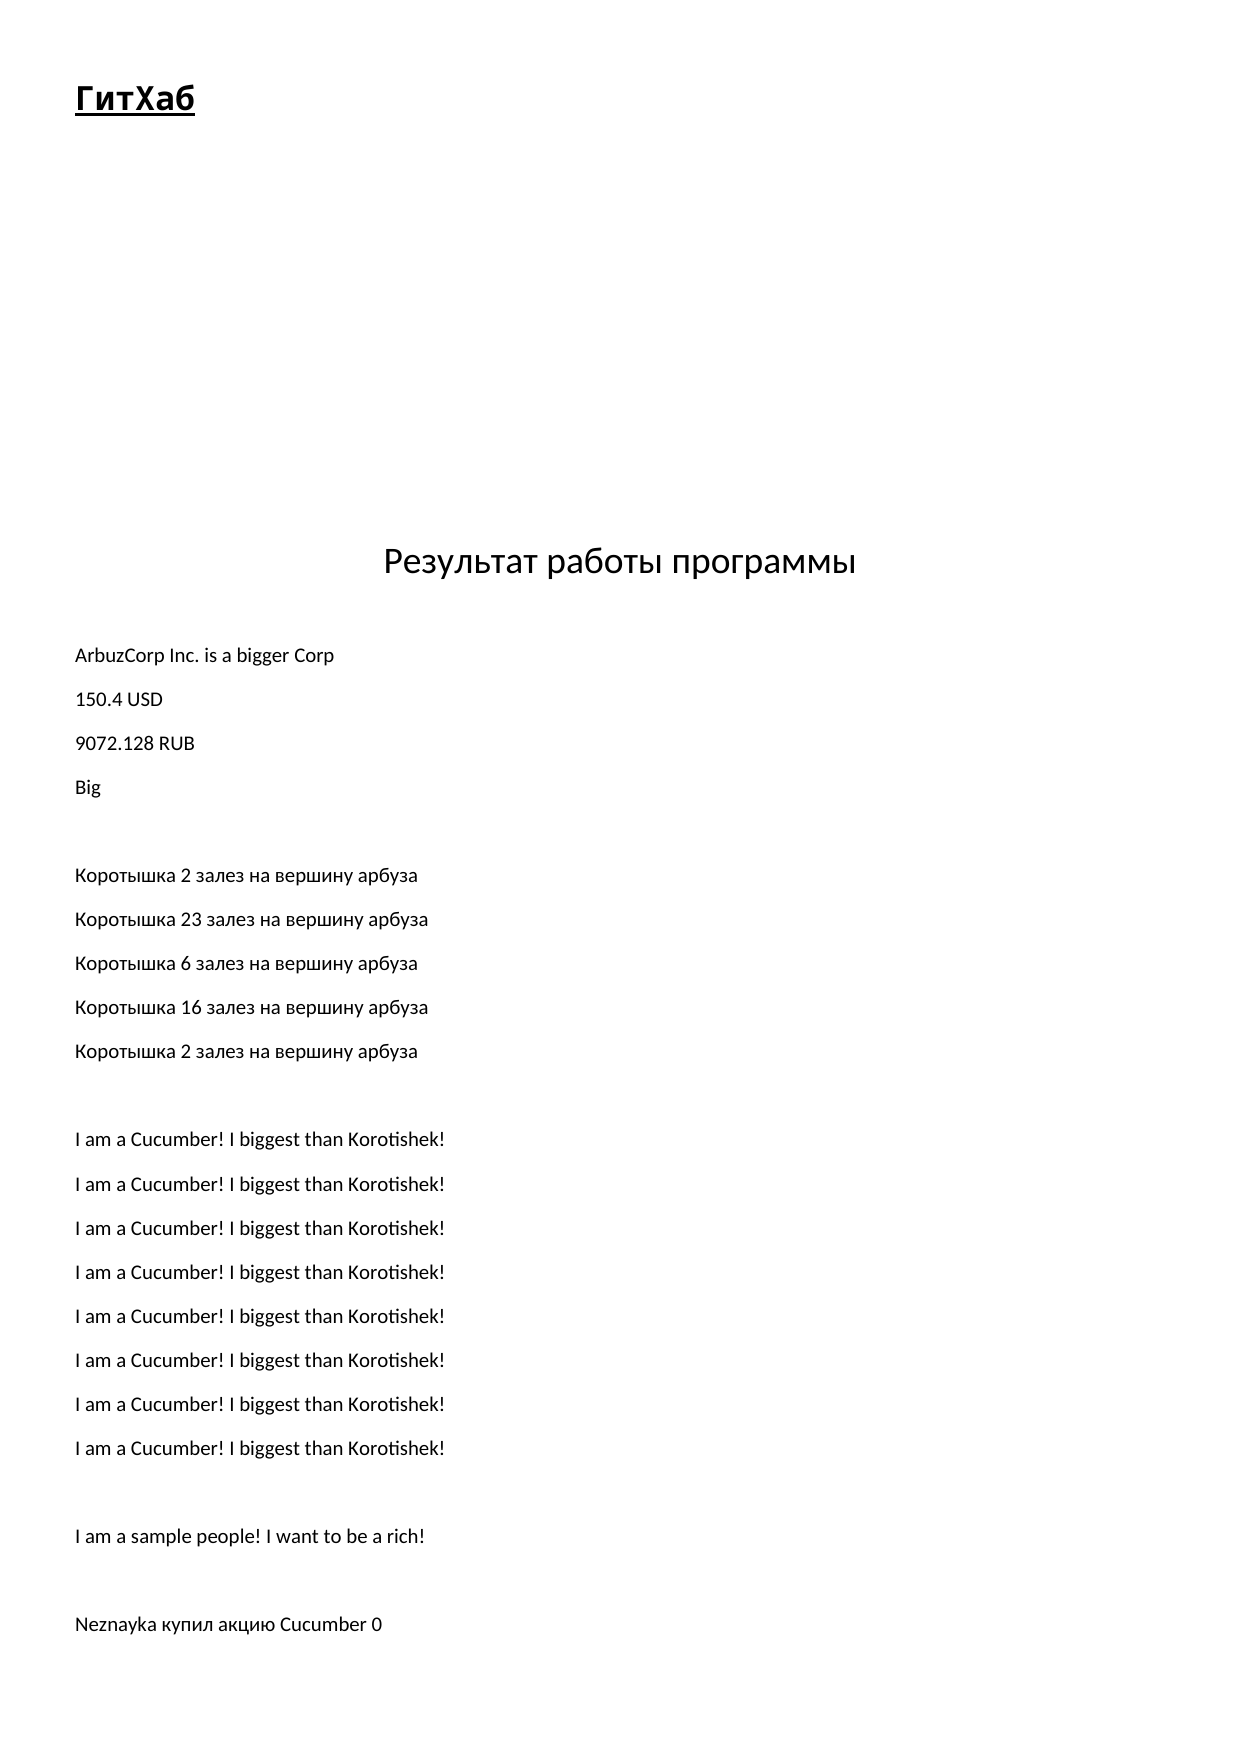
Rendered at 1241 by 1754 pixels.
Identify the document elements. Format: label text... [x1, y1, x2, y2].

text I am a Cucumber! I biggest than Korotishek! [75, 1391, 1165, 1416]
text Коротышка 23 залез на вершину арбуза [75, 906, 1165, 932]
text Результат работы программы [75, 537, 1165, 583]
text Big [75, 774, 1165, 799]
text Коротышка 2 залез на вершину арбуза [75, 1038, 1165, 1064]
text ArbuzCorp Inc. is a bigger Corp [75, 642, 1165, 667]
text I am a Cucumber! I biggest than Korotishek! [75, 1347, 1165, 1372]
text I am a sample people! I want to be a rich! [75, 1523, 1165, 1549]
text 9072.128 RUB [75, 730, 1165, 756]
text I am a Cucumber! I biggest than Korotishek! [75, 1303, 1165, 1328]
text 150.4 USD [75, 686, 1165, 711]
text I am a Cucumber! I biggest than Korotishek! [75, 1215, 1165, 1240]
text I am a Cucumber! I biggest than Korotishek! [75, 1171, 1165, 1196]
text ГитХаб [75, 75, 1165, 120]
text Коротышка 6 залез на вершину арбуза [75, 950, 1165, 976]
text Neznayka купил акцию Cucumber 0 [75, 1611, 1165, 1637]
text Коротышка 16 залез на вершину арбуза [75, 994, 1165, 1020]
text I am a Cucumber! I biggest than Korotishek! [75, 1127, 1165, 1152]
text Коротышка 2 залез на вершину арбуза [75, 862, 1165, 888]
text I am a Cucumber! I biggest than Korotishek! [75, 1435, 1165, 1461]
text I am a Cucumber! I biggest than Korotishek! [75, 1259, 1165, 1284]
